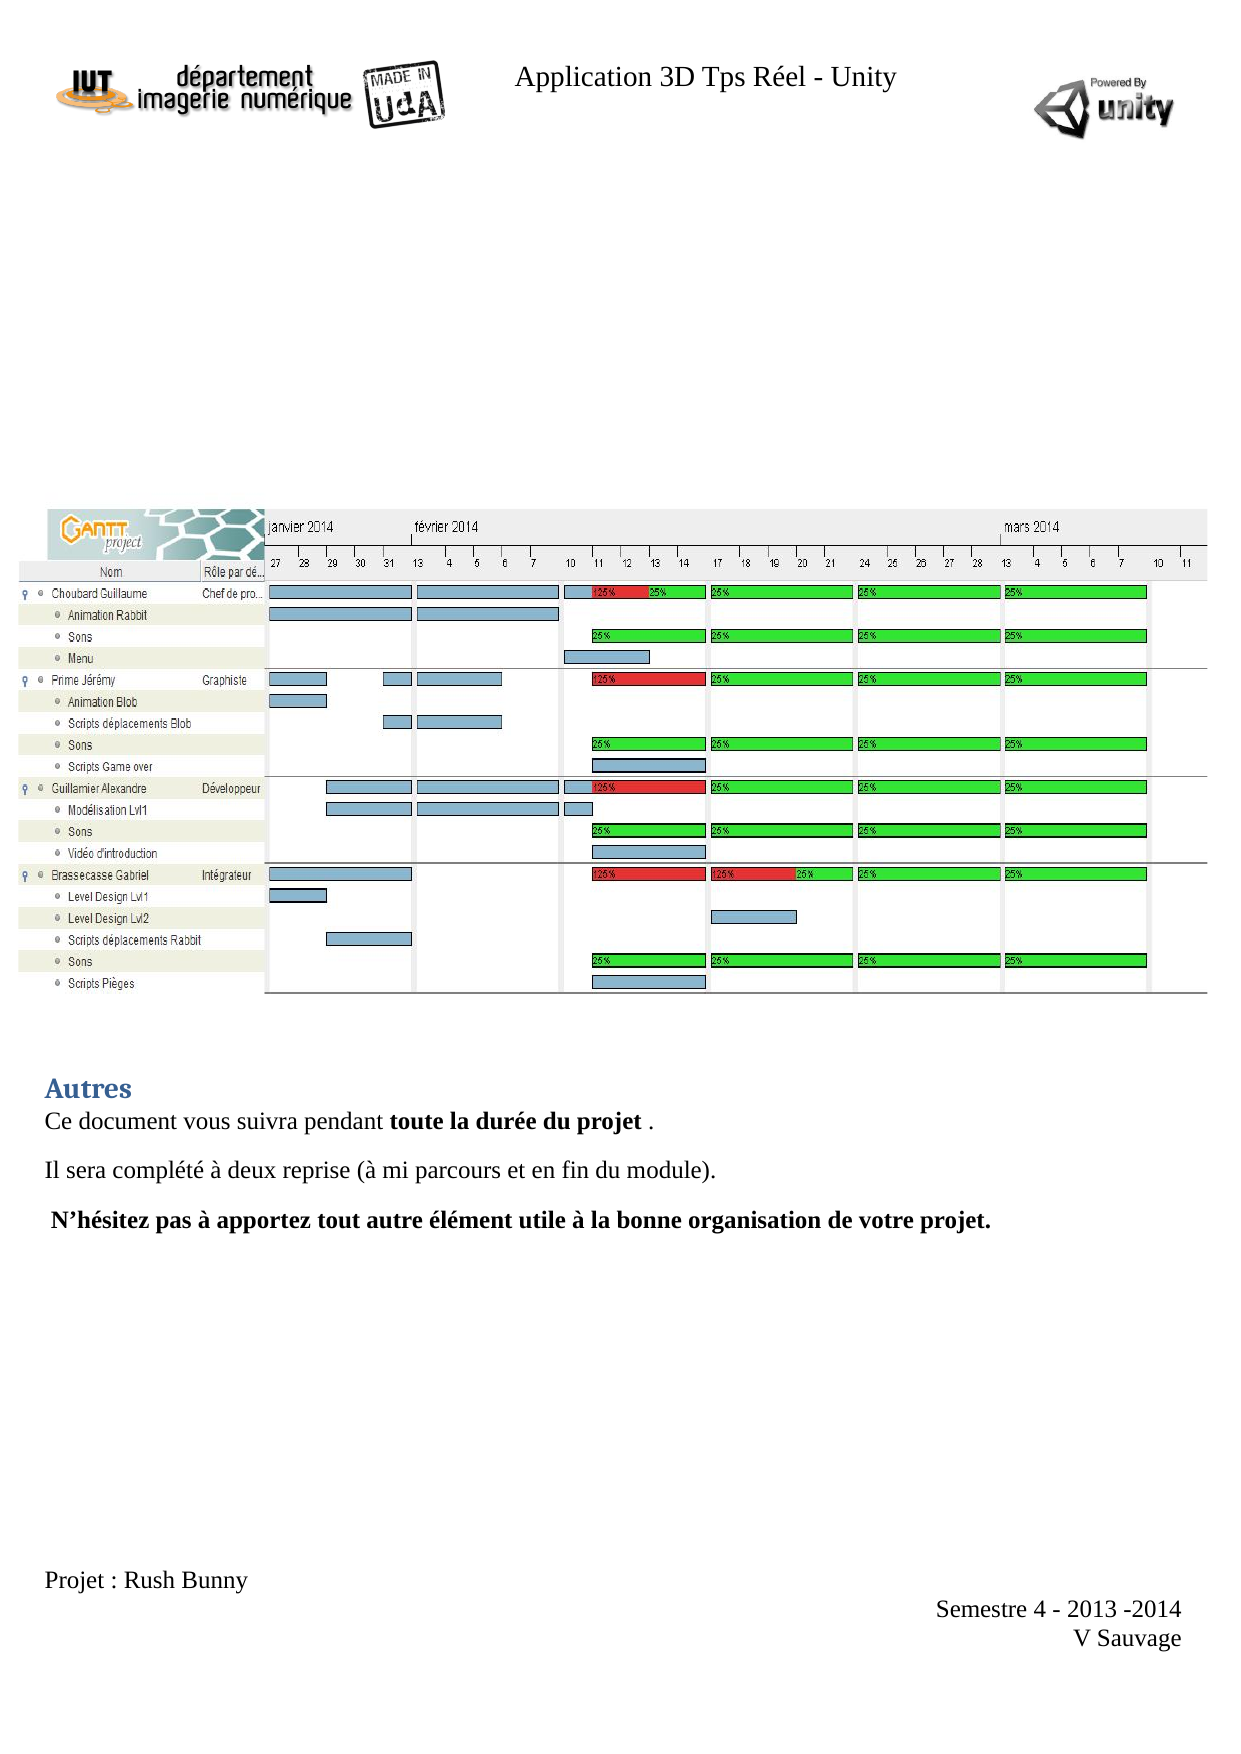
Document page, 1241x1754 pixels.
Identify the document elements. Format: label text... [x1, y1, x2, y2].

picture [1025, 57, 1178, 159]
picture [18, 460, 1208, 994]
subtitle Autres [44, 1072, 1181, 1106]
text Il sera complété à deux reprise (à mi parcours et en fin du module). [44, 1156, 1181, 1184]
text Ce document vous suivra pendant toute la durée du projet . [44, 1106, 1181, 1135]
picture [44, 59, 446, 130]
text N’hésitez pas à apportez tout autre élément utile à la bonne organisation de votre projet. [44, 1205, 1181, 1234]
